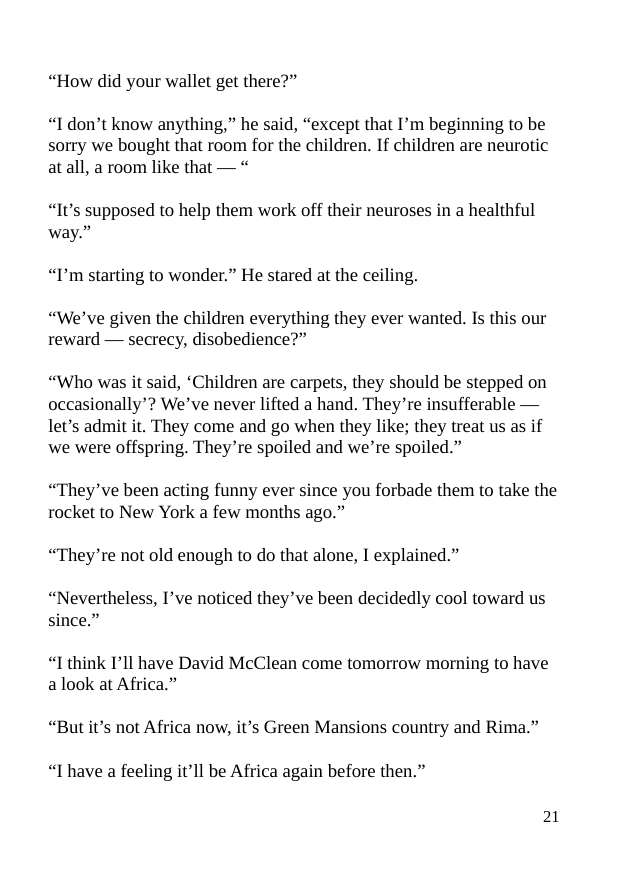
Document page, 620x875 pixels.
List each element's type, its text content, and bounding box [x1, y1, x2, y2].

text “How did your wallet get there?” “I don’t know anything,” he said, “except that I’m beginning to be sorry we bought that room for the children. If children are neurotic at all, a room like that — “ [48, 48, 559, 177]
text “It’s supposed to help them work off their neuroses in a healthful way.” “I’m starting to wonder.” He stared at the ceiling. “We’ve given the children everything they ever wanted. Is this our reward — secrecy, disobedience?” “Who was it said, ‘Children are carpets, they should be stepped on occasionally’? We’ve never lifted a hand. They’re insufferable — let’s admit it. They come and go when they like; they treat us as if we were offspring. They’re spoiled and we’re spoiled.” “They’ve been acting funny ever since you forbade them to take the rocket to New York a few months ago.” “They’re not old enough to do that alone, I explained.” “Nevertheless, I’ve noticed they’ve been decidedly cool toward us since.” “I think I’ll have David McClean come tomorrow morning to have a look at Africa.” “But it’s not Africa now, it’s Green Mansions country and Rima.” “I have a feeling it’ll be Africa again before then.” [48, 177, 559, 781]
